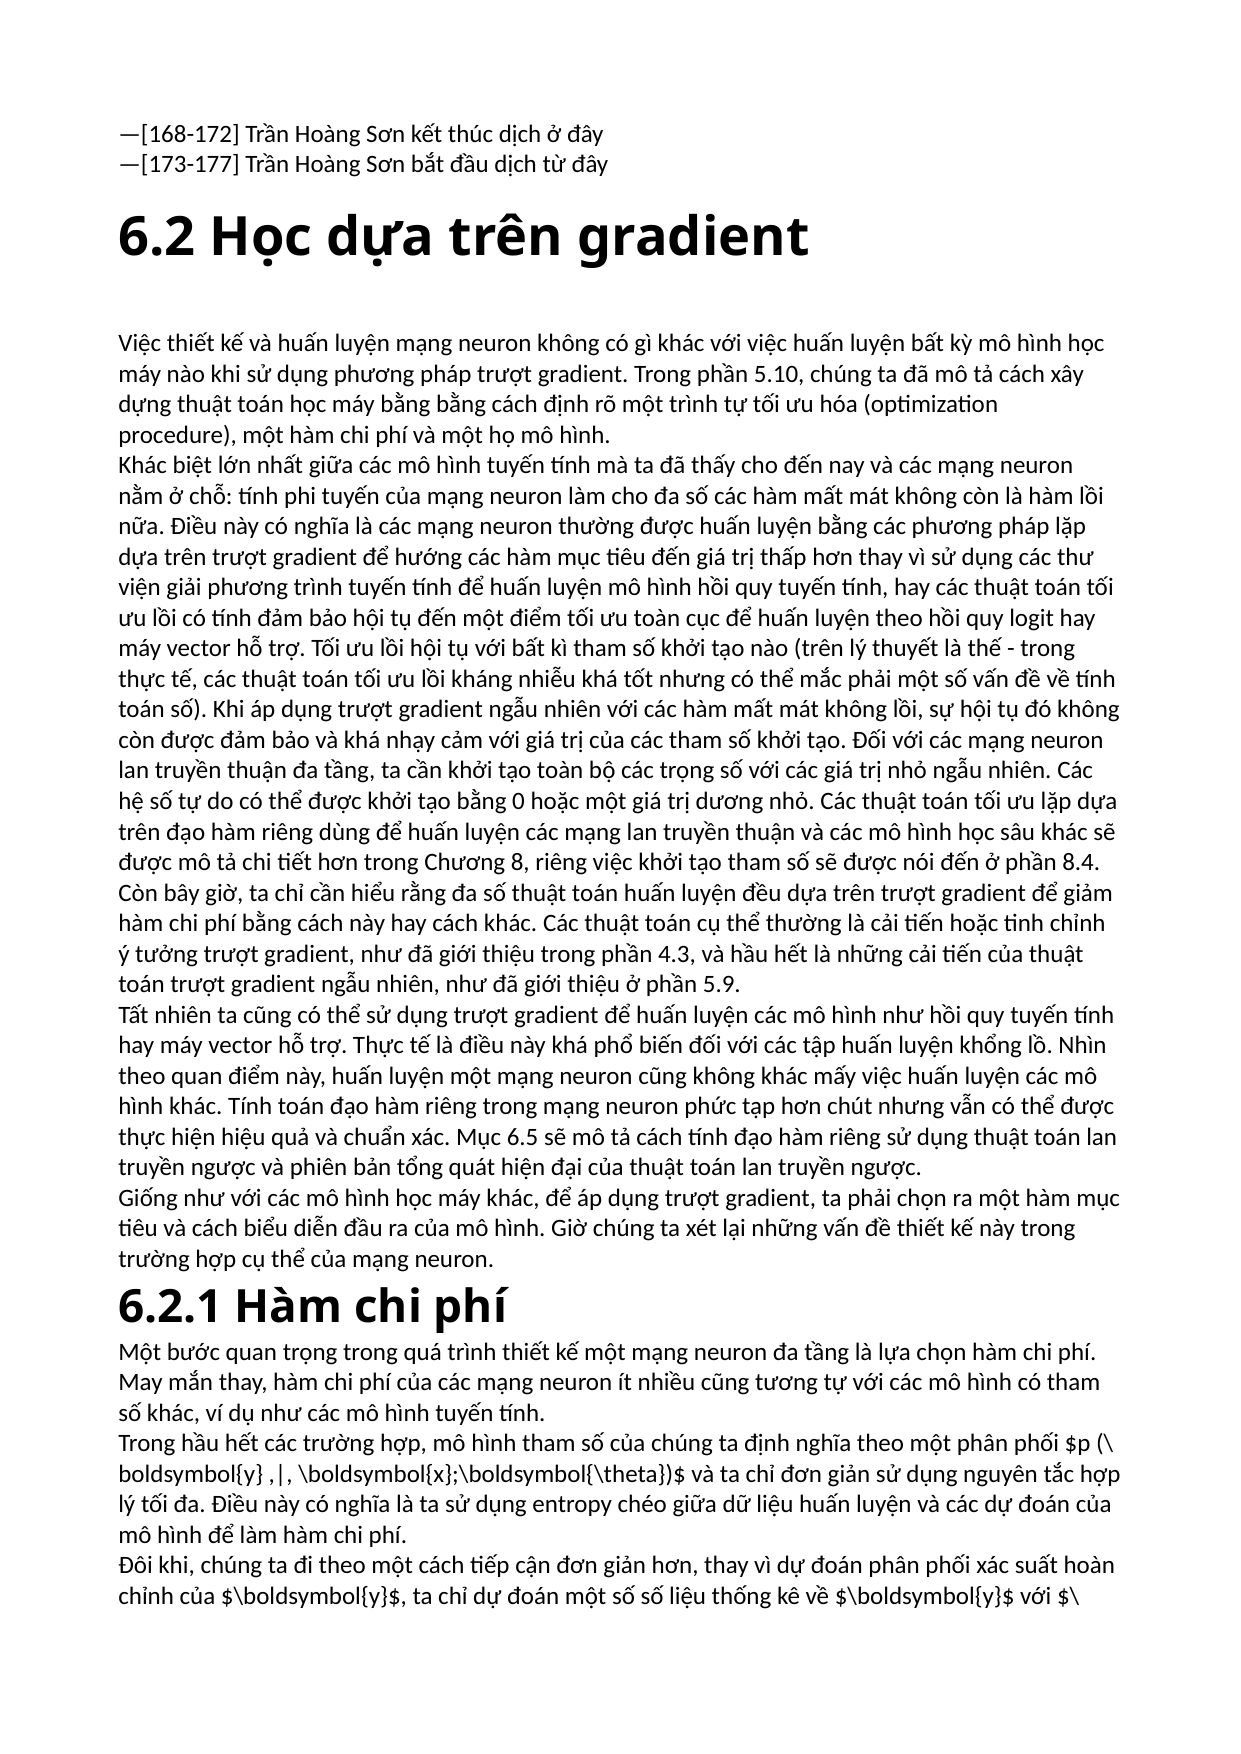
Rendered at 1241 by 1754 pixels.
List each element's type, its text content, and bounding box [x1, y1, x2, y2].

subtitle 6.2.1 Hàm chi phí [118, 1273, 1122, 1336]
text Trong hầu hết các trường hợp, mô hình tham số của chúng ta định nghĩa theo một phân phối $p (\boldsymbol{y} ,|, \boldsymbol{x};\boldsymbol{\theta})$ và ta chỉ đơn giản sử dụng nguyên tắc hợp lý tối đa. Điều này có nghĩa là ta sử dụng entropy chéo giữa dữ liệu huấn luyện và các dự đoán của mô hình để làm hàm chi phí. [118, 1427, 1122, 1549]
text Giống như với các mô hình học máy khác, để áp dụng trượt gradient, ta phải chọn ra một hàm mục tiêu và cách biểu diễn đầu ra của mô hình. Giờ chúng ta xét lại những vấn đề thiết kế này trong trường hợp cụ thể của mạng neuron. [118, 1182, 1122, 1273]
text —[173-177] Trần Hoàng Sơn bắt đầu dịch từ đây [118, 149, 1122, 179]
text Đôi khi, chúng ta đi theo một cách tiếp cận đơn giản hơn, thay vì dự đoán phân phối xác suất hoàn chỉnh của $\boldsymbol{y}$, ta chỉ dự đoán một số số liệu thống kê về $\boldsymbol{y}$ với $\ [118, 1549, 1122, 1611]
text Tất nhiên ta cũng có thể sử dụng trượt gradient để huấn luyện các mô hình như hồi quy tuyến tính hay máy vector hỗ trợ. Thực tế là điều này khá phổ biến đối với các tập huấn luyện khổng lồ. Nhìn theo quan điểm này, huấn luyện một mạng neuron cũng không khác mấy việc huấn luyện các mô hình khác. Tính toán đạo hàm riêng trong mạng neuron phức tạp hơn chút nhưng vẫn có thể được thực hiện hiệu quả và chuẩn xác. Mục 6.5 sẽ mô tả cách tính đạo hàm riêng sử dụng thuật toán lan truyền ngược và phiên bản tổng quát hiện đại của thuật toán lan truyền ngược. [118, 999, 1122, 1182]
text —[168-172] Trần Hoàng Sơn kết thúc dịch ở đây [118, 118, 1122, 149]
subtitle 6.2 Học dựa trên gradient [118, 198, 1122, 272]
text Khác biệt lớn nhất giữa các mô hình tuyến tính mà ta đã thấy cho đến nay và các mạng neuron nằm ở chỗ: tính phi tuyến của mạng neuron làm cho đa số các hàm mất mát không còn là hàm lồi nữa. Điều này có nghĩa là các mạng neuron thường được huấn luyện bằng các phương pháp lặp dựa trên trượt gradient để hướng các hàm mục tiêu đến giá trị thấp hơn thay vì sử dụng các thư viện giải phương trình tuyến tính để huấn luyện mô hình hồi quy tuyến tính, hay các thuật toán tối ưu lồi có tính đảm bảo hội tụ đến một điểm tối ưu toàn cục để huấn luyện theo hồi quy logit hay máy vector hỗ trợ. Tối ưu lồi hội tụ với bất kì tham số khởi tạo nào (trên lý thuyết là thế - trong thực tế, các thuật toán tối ưu lồi kháng nhiễu khá tốt nhưng có thể mắc phải một số vấn đề về tính toán số). Khi áp dụng trượt gradient ngẫu nhiên với các hàm mất mát không lồi, sự hội tụ đó không còn được đảm bảo và khá nhạy cảm với giá trị của các tham số khởi tạo. Đối với các mạng neuron lan truyền thuận đa tầng, ta cần khởi tạo toàn bộ các trọng số với các giá trị nhỏ ngẫu nhiên. Các hệ số tự do có thể được khởi tạo bằng 0 hoặc một giá trị dương nhỏ. Các thuật toán tối ưu lặp dựa trên đạo hàm riêng dùng để huấn luyện các mạng lan truyền thuận và các mô hình học sâu khác sẽ được mô tả chi tiết hơn trong Chương 8, riêng việc khởi tạo tham số sẽ được nói đến ở phần 8.4. Còn bây giờ, ta chỉ cần hiểu rằng đa số thuật toán huấn luyện đều dựa trên trượt gradient để giảm hàm chi phí bằng cách này hay cách khác. Các thuật toán cụ thể thường là cải tiến hoặc tinh chỉnh ý tưởng trượt gradient, như đã giới thiệu trong phần 4.3, và hầu hết là những cải tiến của thuật toán trượt gradient ngẫu nhiên, như đã giới thiệu ở phần 5.9. [118, 449, 1122, 999]
text Một bước quan trọng trong quá trình thiết kế một mạng neuron đa tầng là lựa chọn hàm chi phí. May mắn thay, hàm chi phí của các mạng neuron ít nhiều cũng tương tự với các mô hình có tham số khác, ví dụ như các mô hình tuyến tính. [118, 1336, 1122, 1427]
text Việc thiết kế và huấn luyện mạng neuron không có gì khác với việc huấn luyện bất kỳ mô hình học máy nào khi sử dụng phương pháp trượt gradient. Trong phần 5.10, chúng ta đã mô tả cách xây dựng thuật toán học máy bằng bằng cách định rõ một trình tự tối ưu hóa (optimization procedure), một hàm chi phí và một họ mô hình. [118, 327, 1122, 449]
